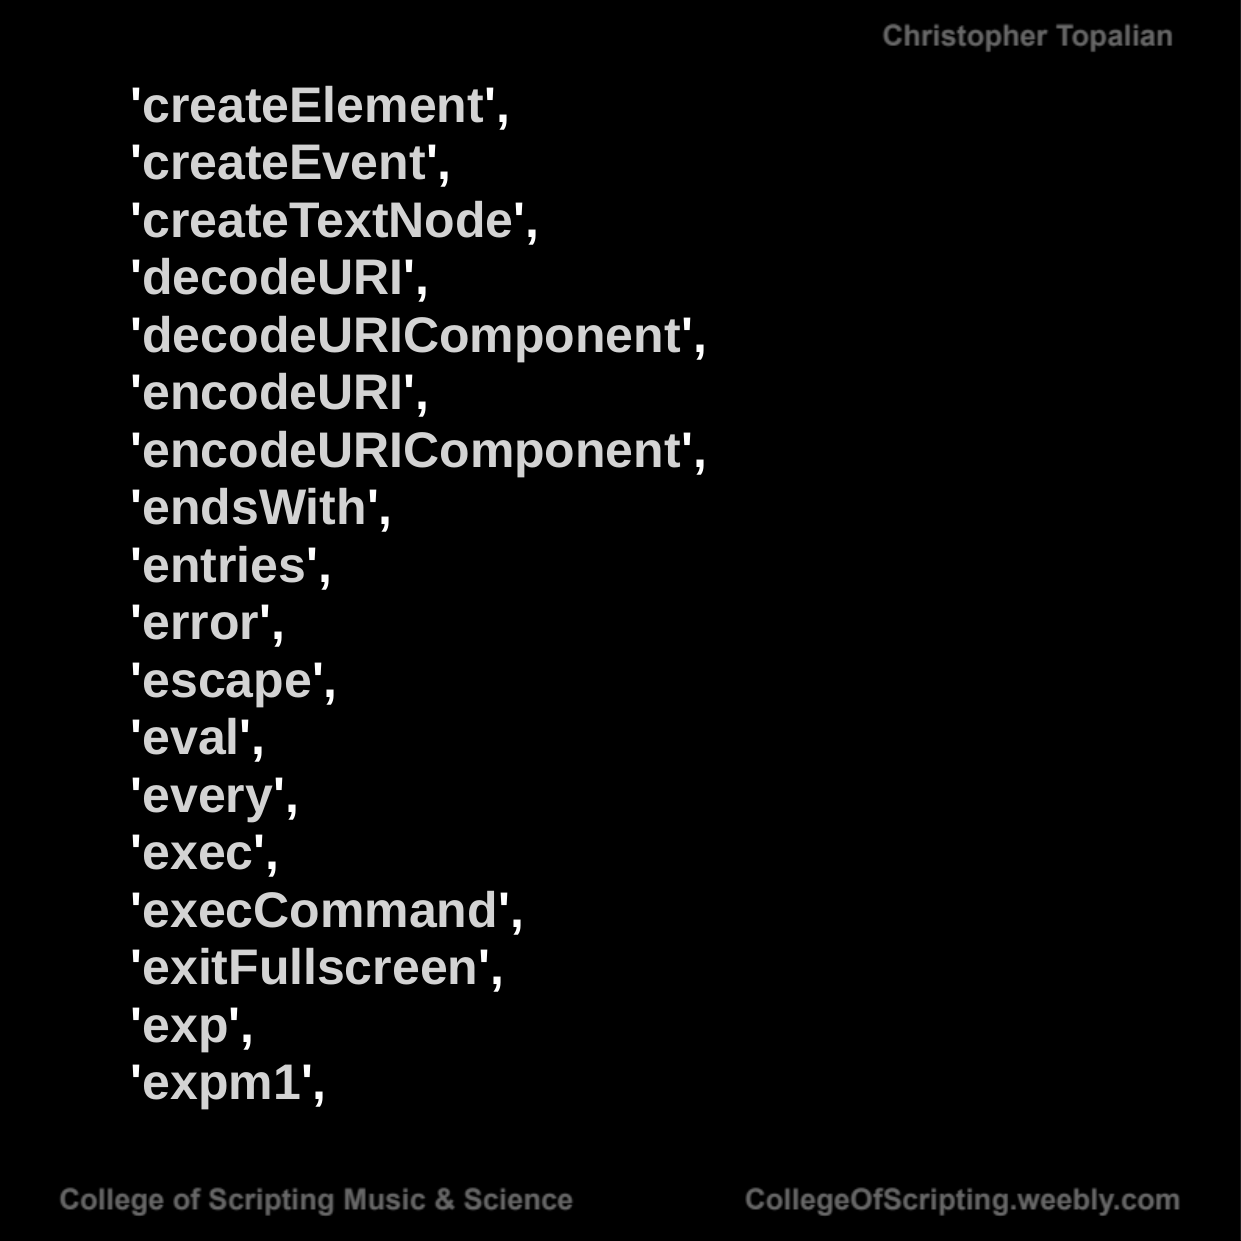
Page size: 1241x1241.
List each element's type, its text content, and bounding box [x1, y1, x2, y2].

text 'expm1', [75, 1052, 1166, 1110]
text 'execCommand', [75, 880, 1166, 937]
text 'decodeURIComponent', [75, 305, 1166, 362]
text 'error', [75, 592, 1166, 650]
text 'eval', [75, 707, 1166, 765]
text 'exp', [75, 995, 1166, 1052]
text 'exec', [75, 822, 1166, 880]
text 'encodeURIComponent', [75, 420, 1166, 477]
text 'createElement', [75, 75, 1166, 132]
text 'createTextNode', [75, 190, 1166, 247]
text 'every', [75, 765, 1166, 822]
text 'encodeURI', [75, 362, 1166, 420]
text 'endsWith', [75, 477, 1166, 535]
text 'decodeURI', [75, 247, 1166, 305]
text 'exitFullscreen', [75, 937, 1166, 995]
text 'createEvent', [75, 132, 1166, 190]
text 'entries', [75, 535, 1166, 592]
text 'escape', [75, 650, 1166, 707]
